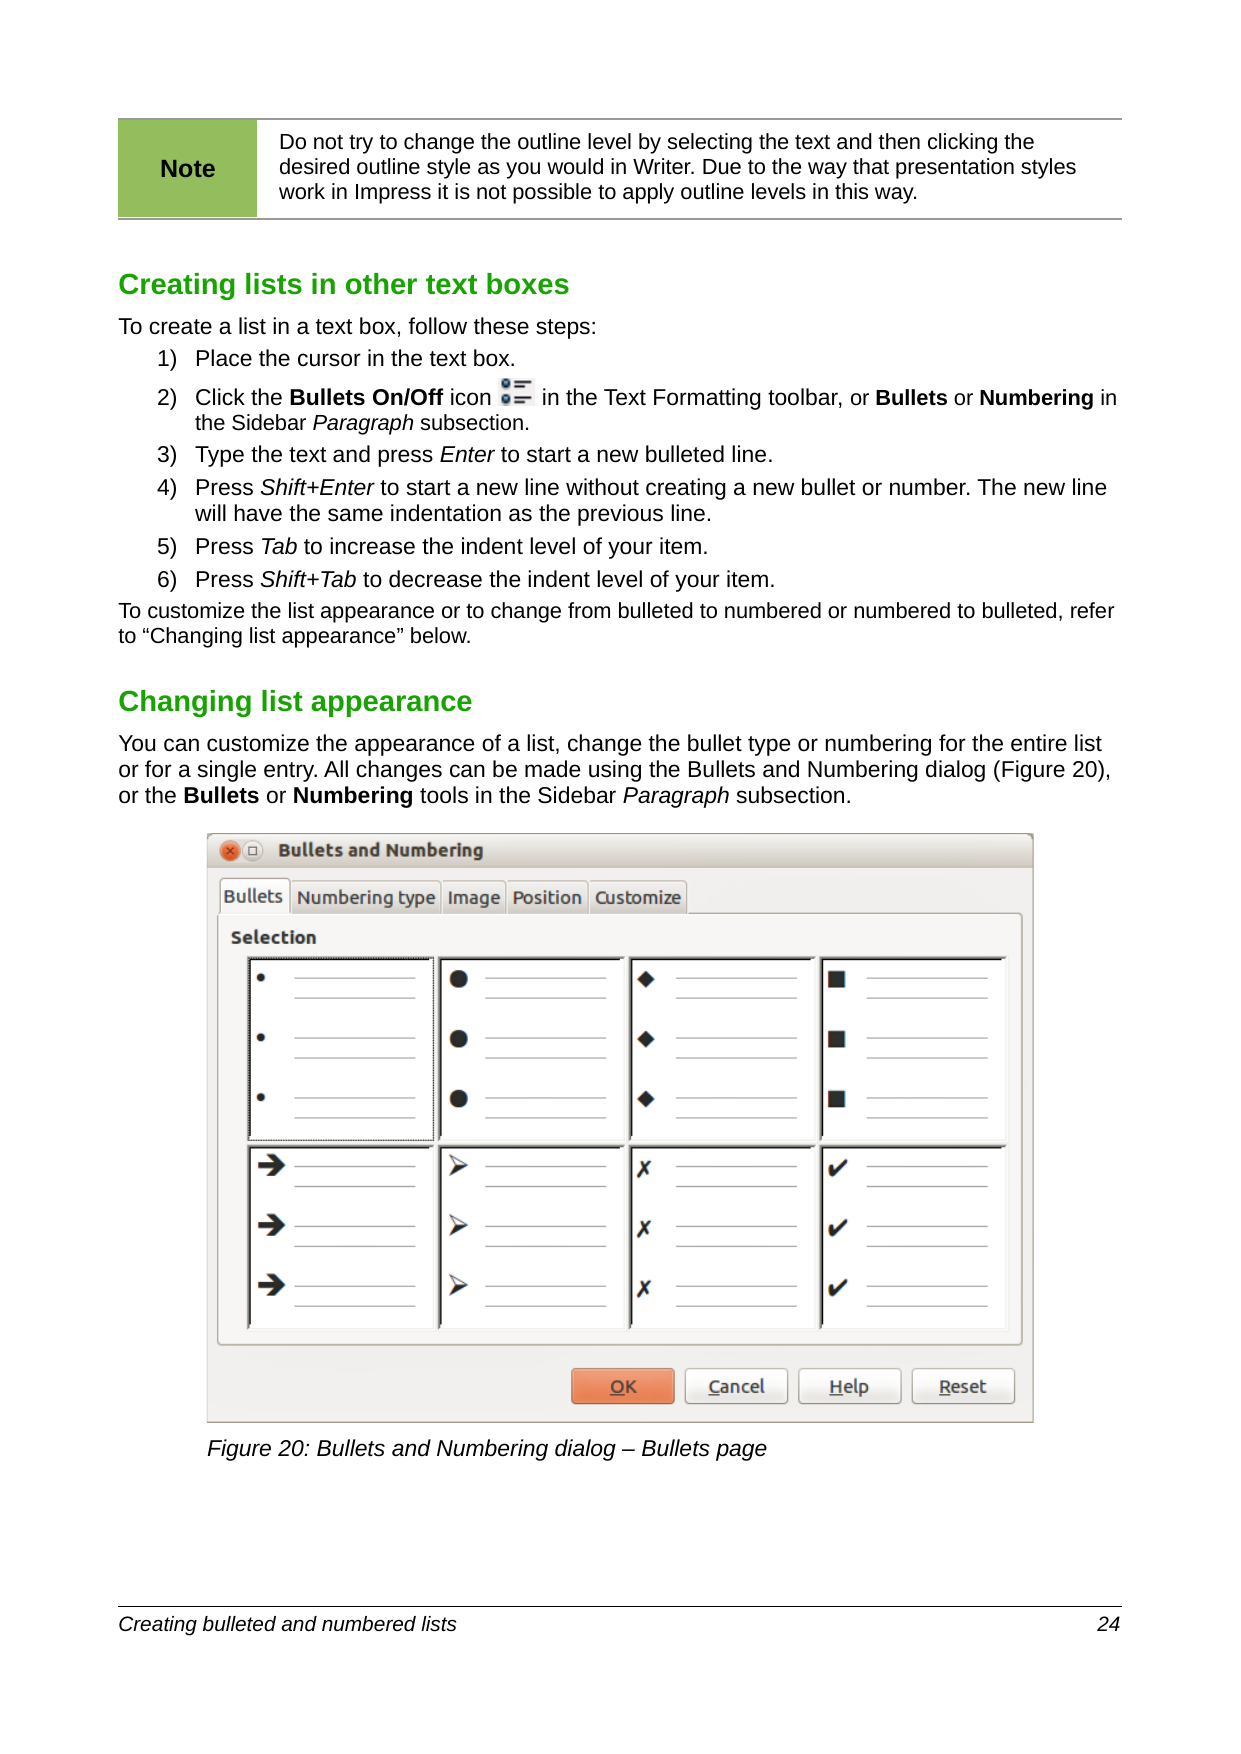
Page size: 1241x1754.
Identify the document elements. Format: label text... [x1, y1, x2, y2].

list Press Tab to increase the indent level of your item. [177, 533, 1122, 559]
picture [206, 833, 1034, 1423]
list Place the cursor in the text box. [177, 345, 1122, 372]
list Press Shift+Tab to decrease the indent level of your item. [177, 566, 1122, 592]
text To customize the list appearance or to change from bulleted to numbered or numbered to bulleted, refer to “Changing list appearance” below. [118, 598, 1122, 648]
subtitle Creating lists in other text boxes [118, 267, 1122, 300]
table_header Do not try to change the outline level by selecting the text and then clicking the desired outline style as you would in Writer. Due to the way that presentation styles work in Impress it is not possible to apply outline levels in this way. [258, 120, 1122, 217]
subtitle Changing list appearance [118, 684, 1122, 717]
text Figure 20: Bullets and Numbering dialog – Bullets page [207, 1435, 1033, 1462]
table_header Note [118, 120, 257, 217]
list Press Shift+Enter to start a new line without creating a new bullet or number. The new line will have the same indentation as the previous line. [177, 474, 1122, 527]
list To create a list in a text box, follow these steps: [118, 313, 1122, 339]
text You can customize the appearance of a list, change the bullet type or numbering for the entire list or for a single entry. All changes can be made using the Bullets and Numbering dialog (Figure 20), or the Bullets or Numbering tools in the Sidebar Paragraph subsection. [118, 730, 1122, 809]
list Click the Bullets On/Off icon in the Text Formatting toolbar, or Bullets or Numbering in the Sidebar Paragraph subsection. [177, 378, 1122, 435]
picture [498, 378, 536, 406]
list Type the text and press Enter to start a new bulleted line. [177, 441, 1122, 468]
